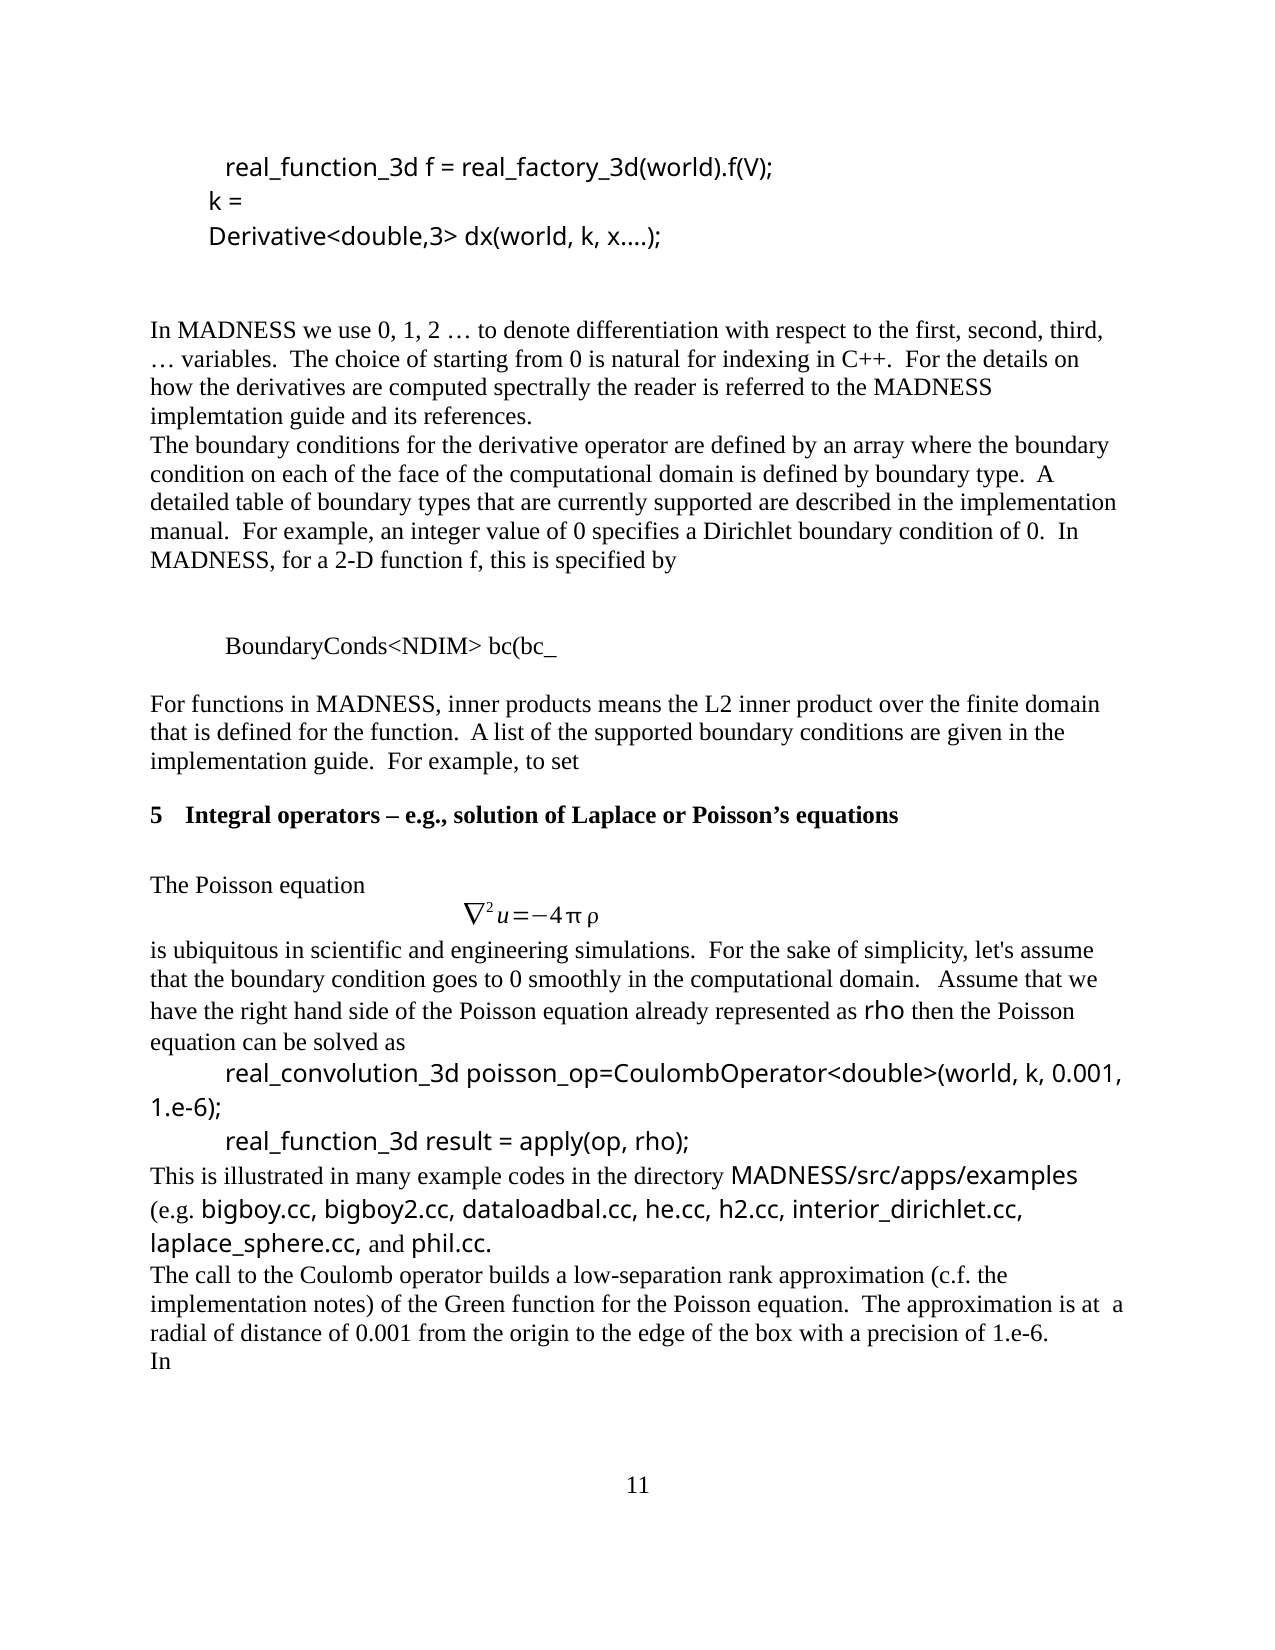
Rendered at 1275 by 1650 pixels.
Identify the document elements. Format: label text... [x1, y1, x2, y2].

text In MADNESS we use 0, 1, 2 … to denote differentiation with respect to the first, second, third, … variables. The choice of starting from 0 is natural for indexing in C++. For the details on how the derivatives are computed spectrally the reader is referred to the MADNESS implemtation guide and its references. [150, 315, 1125, 430]
text BoundaryConds<NDIM> bc(bc_ [150, 631, 1125, 660]
text In [150, 1346, 1125, 1375]
text is ubiquitous in scientific and engineering simulations. For the sake of simplicity, let's assume that the boundary condition goes to 0 smoothly in the computational domain. Assume that we have the right hand side of the Poisson equation already represented as rho then the Poisson equation can be solved as [150, 936, 1125, 1056]
subtitle Integral operators – e.g., solution of Laplace or Poisson’s equations [150, 800, 1125, 829]
text k = [150, 184, 1125, 218]
text real_function_3d f = real_factory_3d(world).f(V); [150, 150, 1125, 184]
text For functions in MADNESS, inner products means the L2 inner product over the finite domain that is defined for the function. A list of the supported boundary conditions are given in the implementation guide. For example, to set [150, 689, 1125, 775]
text The boundary conditions for the derivative operator are defined by an array where the boundary condition on each of the face of the computational domain is defined by boundary type. A detailed table of boundary types that are currently supported are described in the implementation manual. For example, an integer value of 0 specifies a Dirichlet boundary condition of 0. In MADNESS, for a 2-D function f, this is specified by [150, 430, 1125, 574]
text Derivative<double,3> dx(world, k, x....); [150, 218, 1125, 252]
text The call to the Coulomb operator builds a low-separation rank approximation (c.f. the implementation notes) of the Green function for the Poisson equation. The approximation is at a radial of distance of 0.001 from the origin to the edge of the box with a precision of 1.e-6. [150, 1260, 1125, 1346]
text The Poisson equation [150, 870, 1125, 899]
text This is illustrated in many example codes in the directory MADNESS/src/apps/examples (e.g. bigboy.cc, bigboy2.cc, dataloadbal.cc, he.cc, h2.cc, interior_dirichlet.cc, laplace_sphere.cc, and phil.cc. [150, 1158, 1125, 1260]
text real_function_3d result = apply(op, rho); [150, 1124, 1125, 1158]
text real_convolution_3d poisson_op=CoulombOperator<double>(world, k, 0.001, 1.e-6); [150, 1056, 1125, 1124]
